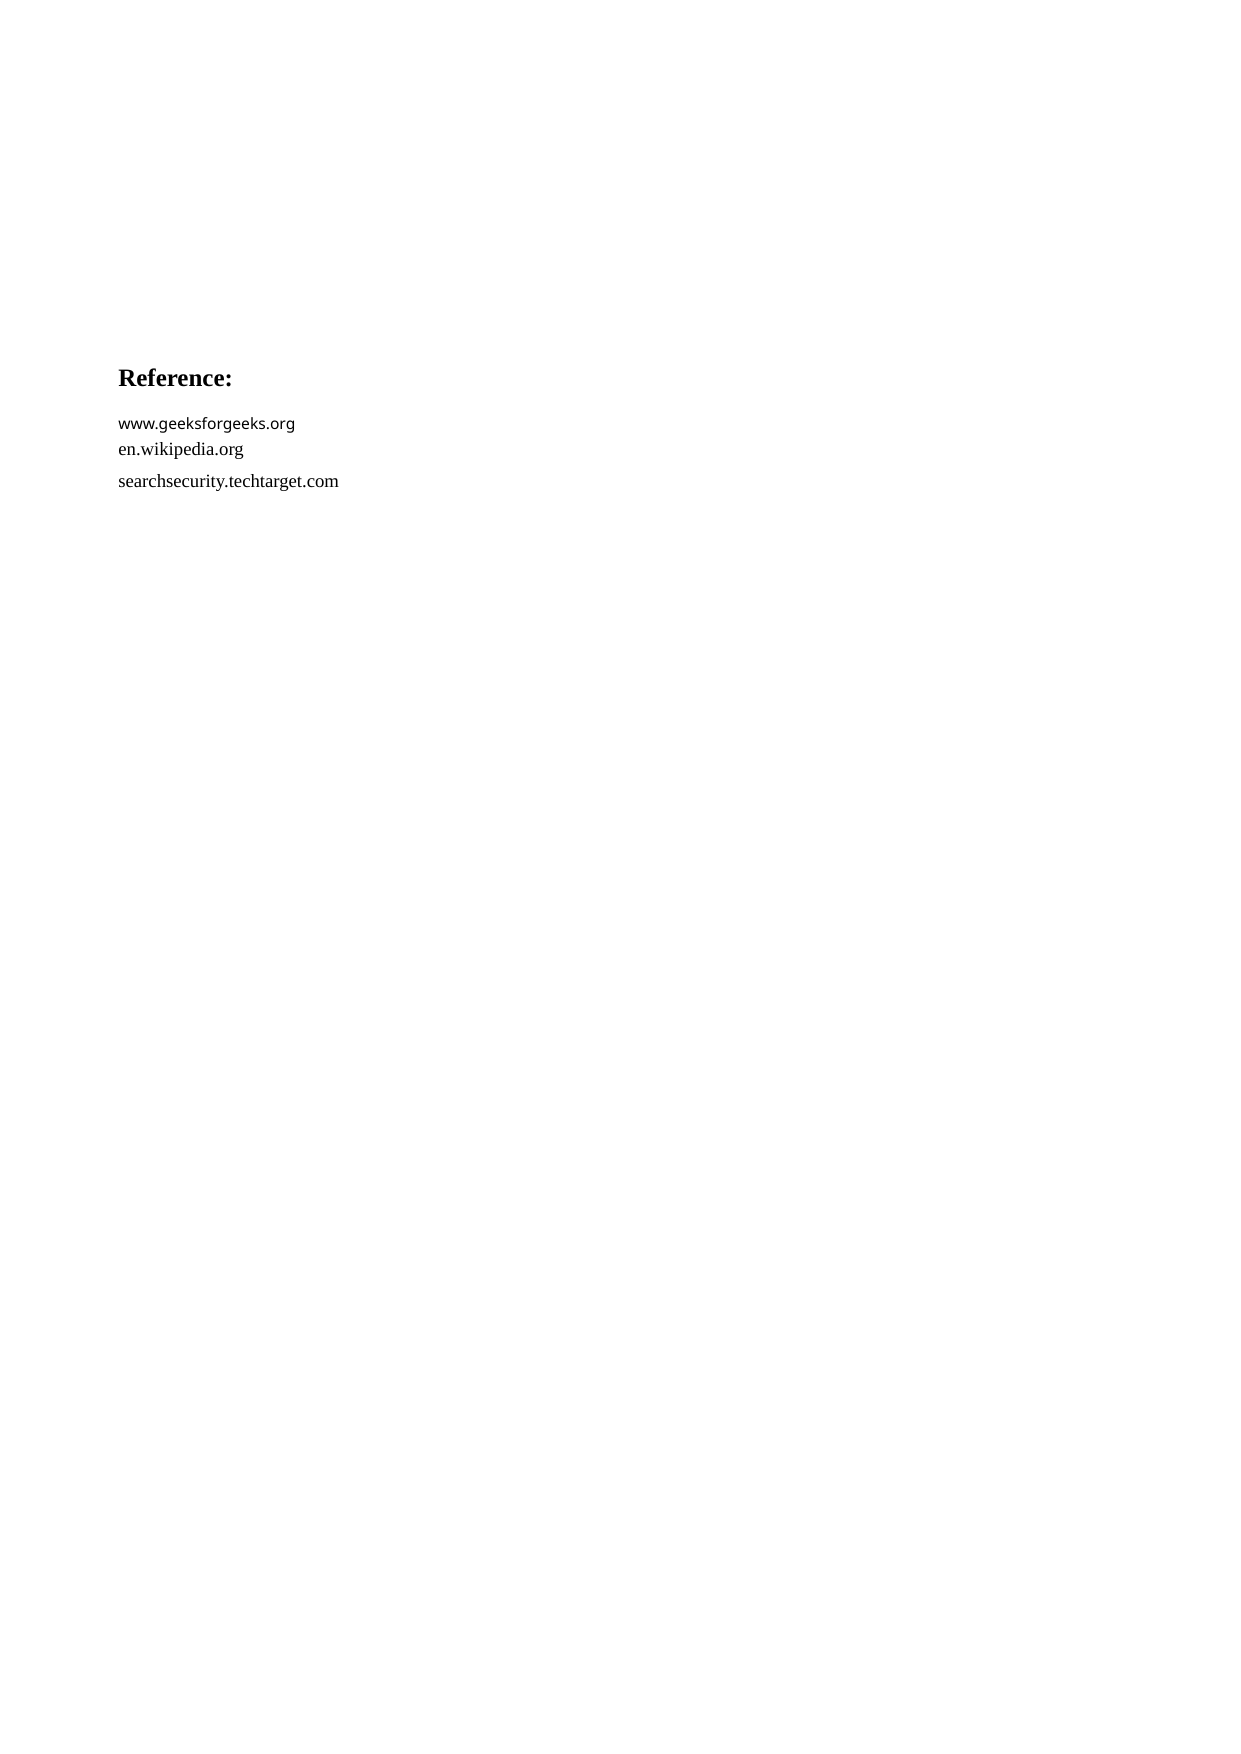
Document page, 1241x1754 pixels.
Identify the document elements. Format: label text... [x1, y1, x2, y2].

text searchsecurity.techtarget.com [218, 478, 287, 489]
text searchsecurity.techtarget.com [118, 478, 219, 489]
text www.geeksforgeeks.org en.wikipedia.org [118, 412, 1122, 459]
text searchsecurity.techtarget.com [282, 478, 1122, 489]
text Reference: [118, 363, 1122, 392]
